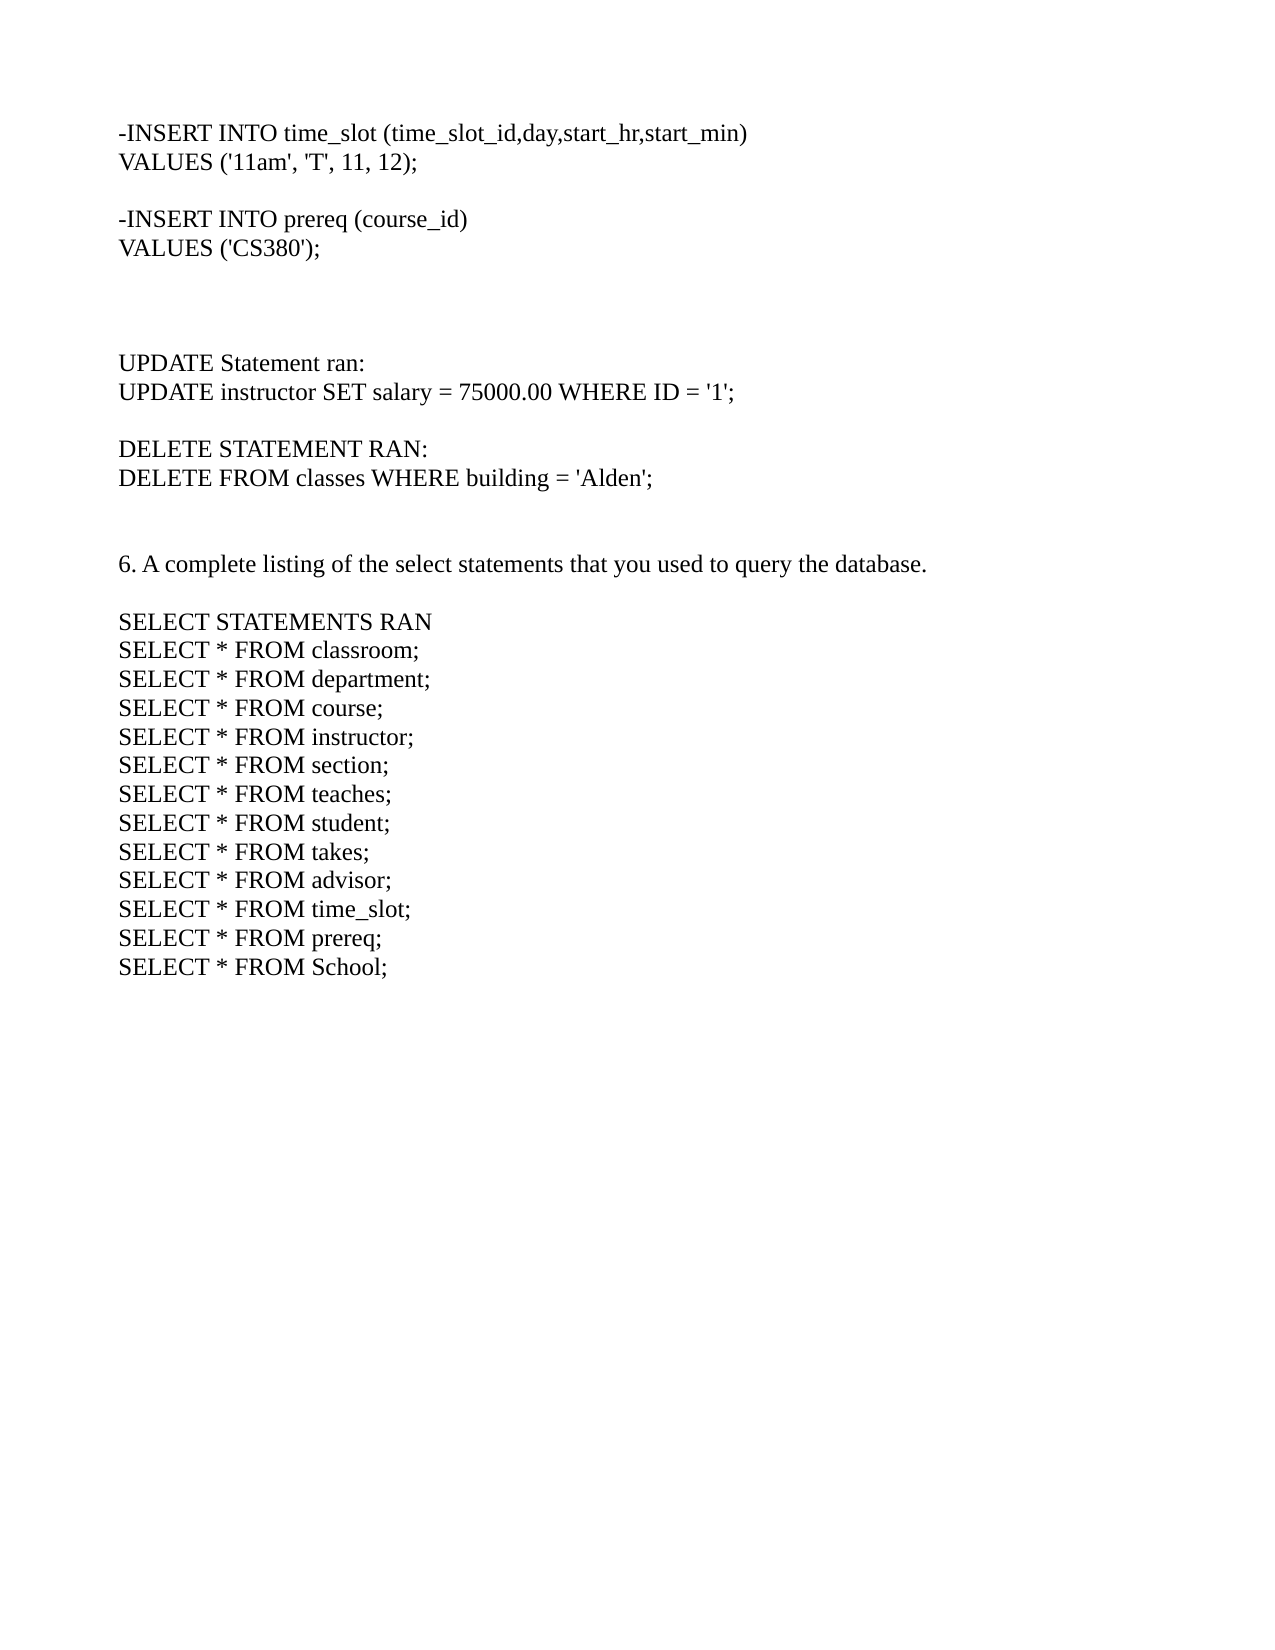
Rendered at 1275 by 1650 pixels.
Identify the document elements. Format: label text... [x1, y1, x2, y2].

text SELECT * FROM prereq; [118, 923, 1157, 952]
text VALUES ('CS380'); [118, 233, 1157, 262]
text DELETE STATEMENT RAN: [118, 434, 1157, 463]
text SELECT * FROM time_slot; [118, 894, 1157, 923]
text SELECT * FROM student; [118, 808, 1157, 837]
text UPDATE instructor SET salary = 75000.00 WHERE ID = '1'; [118, 377, 1157, 406]
text -INSERT INTO time_slot (time_slot_id,day,start_hr,start_min) [118, 118, 1157, 147]
text SELECT * FROM classroom; [118, 636, 1157, 664]
text -INSERT INTO prereq (course_id) [118, 204, 1157, 233]
text SELECT * FROM department; [118, 664, 1157, 693]
text SELECT * FROM advisor; [118, 866, 1157, 894]
text SELECT * FROM takes; [118, 837, 1157, 866]
text SELECT STATEMENTS RAN [118, 607, 1157, 636]
text UPDATE Statement ran: [118, 348, 1157, 377]
text SELECT * FROM section; [118, 751, 1157, 779]
text SELECT * FROM School; [118, 952, 1157, 981]
text 6. A complete listing of the select statements that you used to query the database. [118, 549, 1157, 578]
text SELECT * FROM teaches; [118, 779, 1157, 808]
text VALUES ('11am', 'T', 11, 12); [118, 147, 1157, 176]
text SELECT * FROM instructor; [118, 722, 1157, 751]
text SELECT * FROM course; [118, 693, 1157, 722]
text DELETE FROM classes WHERE building = 'Alden'; [118, 463, 1157, 492]
